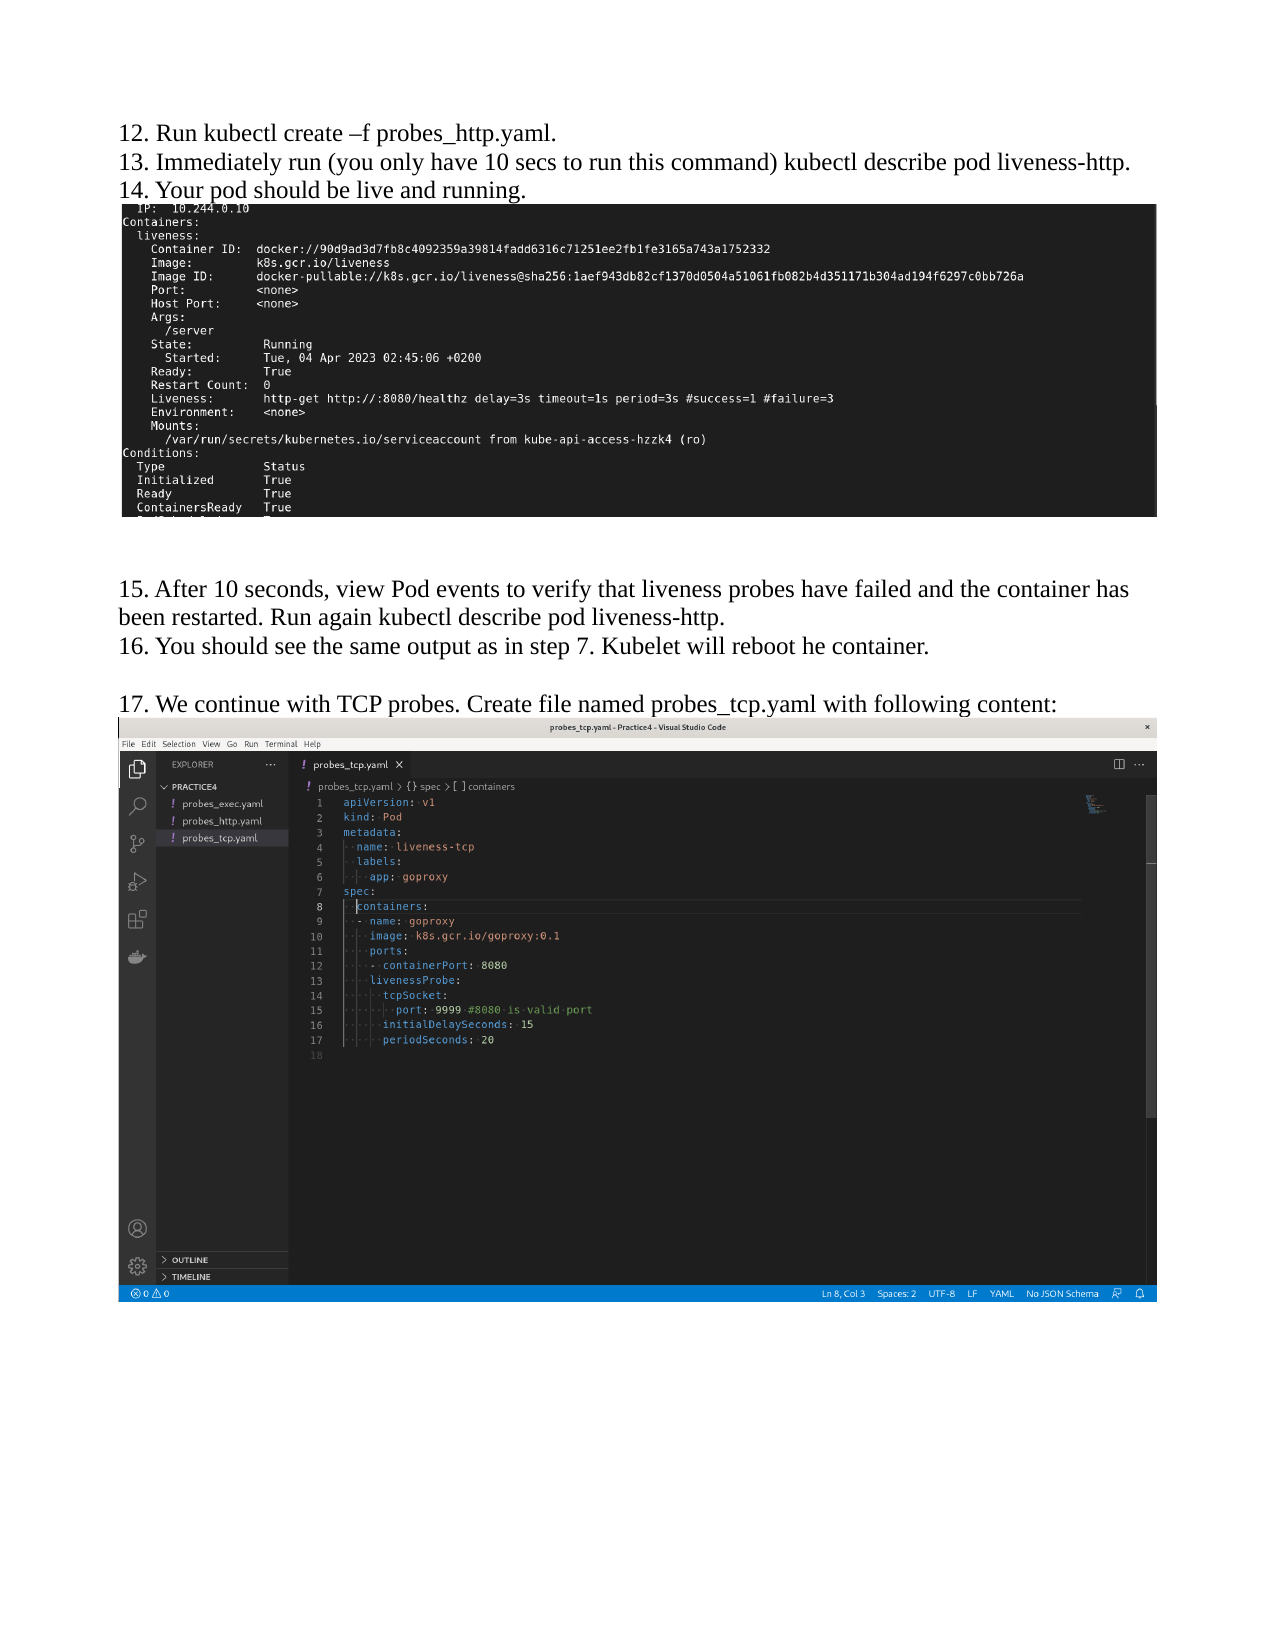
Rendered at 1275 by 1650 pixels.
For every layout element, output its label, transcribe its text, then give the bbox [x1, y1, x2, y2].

text 15. After 10 seconds, view Pod events to verify that liveness probes have failed and the container has been restarted. Run again kubectl describe pod liveness-http. [118, 574, 1157, 631]
picture [118, 204, 1157, 517]
text 13. Immediately run (you only have 10 secs to run this command) kubectl describe pod liveness-http. [118, 147, 1157, 176]
text 16. You should see the same output as in step 7. Kubelet will reboot he container. [118, 631, 1157, 660]
text 14. Your pod should be live and running. [118, 176, 1157, 204]
picture [118, 717, 1157, 1302]
text 12. Run kubectl create –f probes_http.yaml. [118, 118, 1157, 147]
text 17. We continue with TCP probes. Create file named probes_tcp.yaml with following content: [118, 689, 1157, 717]
